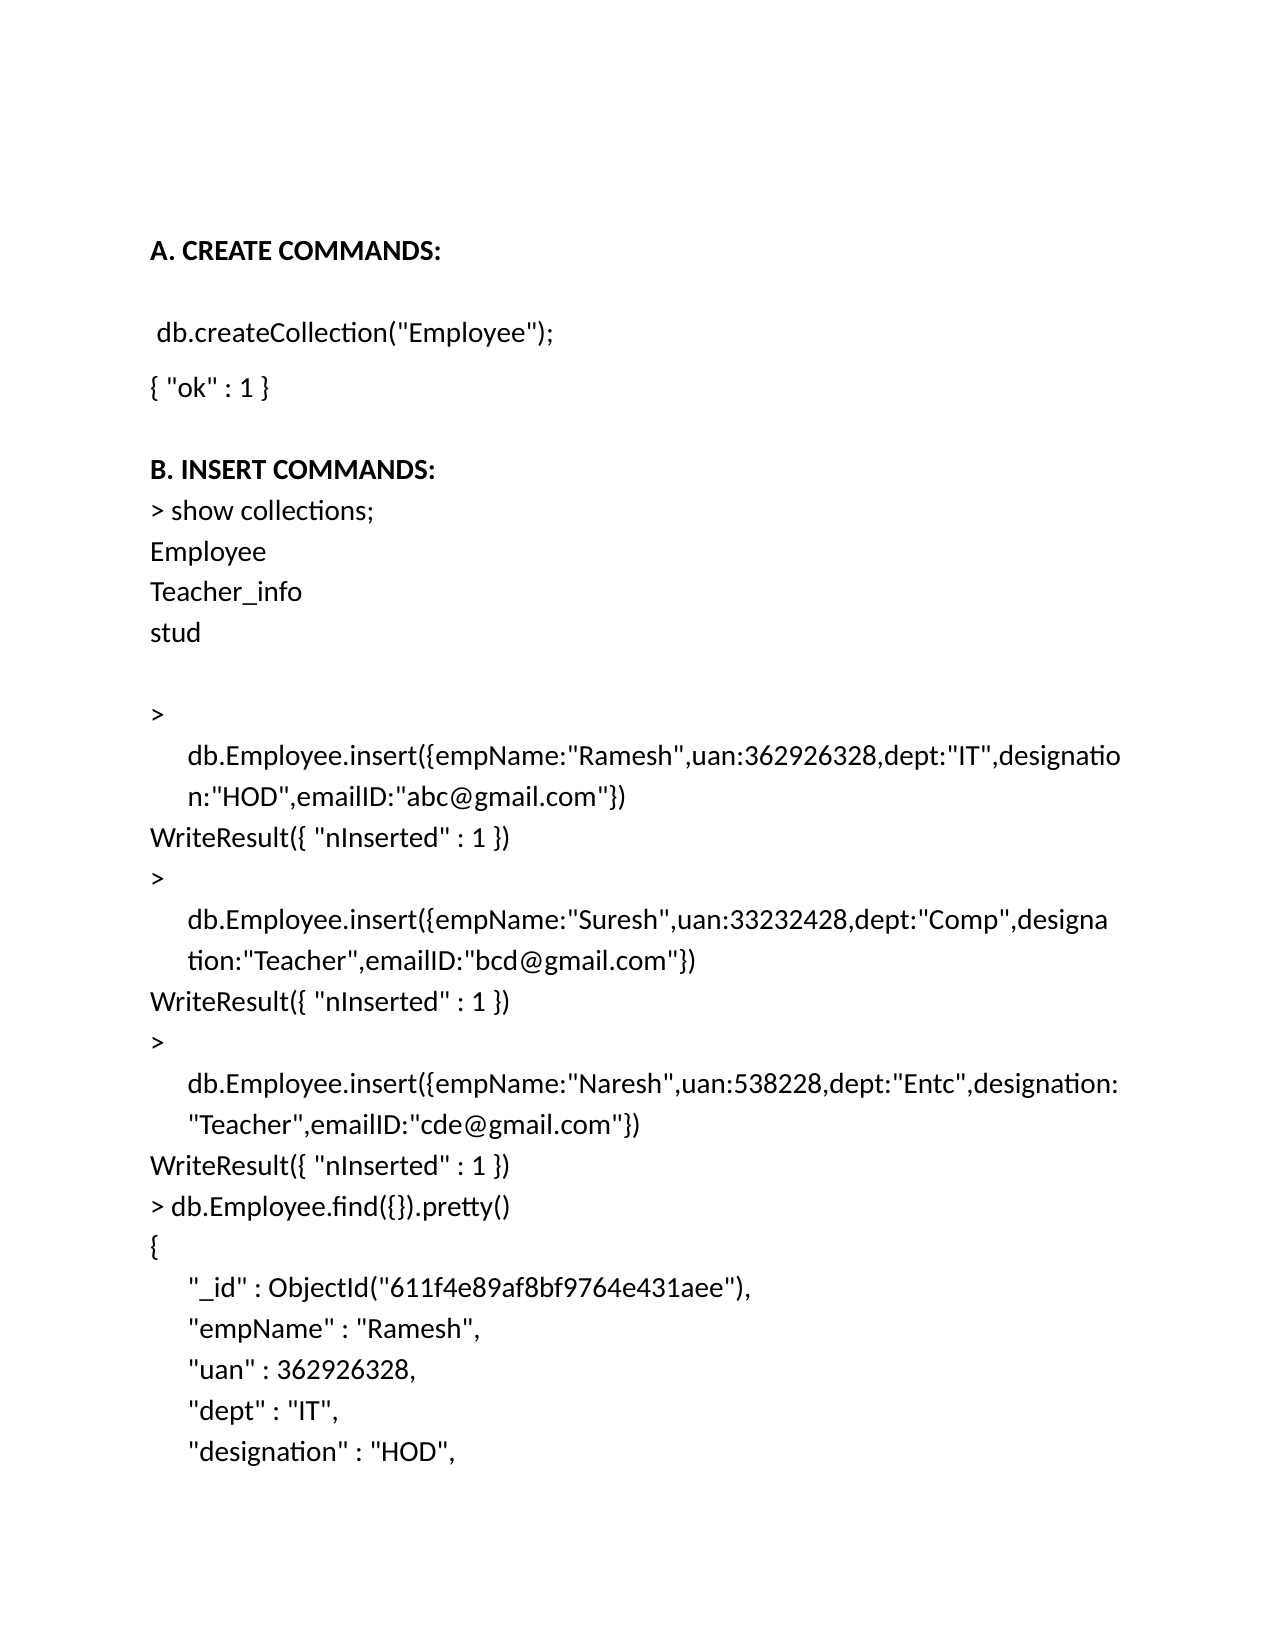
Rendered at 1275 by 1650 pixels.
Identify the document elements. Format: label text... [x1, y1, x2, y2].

text db.createCollection("Employee"); [150, 314, 1125, 349]
text Employee [150, 533, 1125, 568]
text "designation" : "HOD", [150, 1433, 1125, 1469]
text > db.Employee.insert({empName:"Naresh",uan:538228,dept:"Entc",designation:"Teacher",emailID:"cde@gmail.com"}) [150, 1024, 1125, 1141]
list B. INSERT COMMANDS: [150, 451, 1125, 486]
text "empName" : "Ramesh", [150, 1310, 1125, 1346]
text > db.Employee.find({}).pretty() [150, 1188, 1125, 1223]
text > db.Employee.insert({empName:"Suresh",uan:33232428,dept:"Comp",designation:"Teacher",emailID:"bcd@gmail.com"}) [150, 860, 1125, 978]
text WriteResult({ "nInserted" : 1 }) [150, 819, 1125, 855]
text "_id" : ObjectId("611f4e89af8bf9764e431aee"), [150, 1269, 1125, 1305]
text WriteResult({ "nInserted" : 1 }) [150, 1147, 1125, 1182]
text Teacher_info [150, 573, 1125, 609]
text stud [150, 614, 1125, 650]
text > show collections; [150, 492, 1125, 527]
text WriteResult({ "nInserted" : 1 }) [150, 983, 1125, 1018]
text "uan" : 362926328, [150, 1351, 1125, 1387]
text { "ok" : 1 } [150, 369, 1125, 404]
text { [150, 1228, 1125, 1264]
text "dept" : "IT", [150, 1392, 1125, 1428]
text > db.Employee.insert({empName:"Ramesh",uan:362926328,dept:"IT",designation:"HOD",emailID:"abc@gmail.com"}) [150, 696, 1125, 814]
list A. CREATE COMMANDS: [150, 232, 1125, 267]
